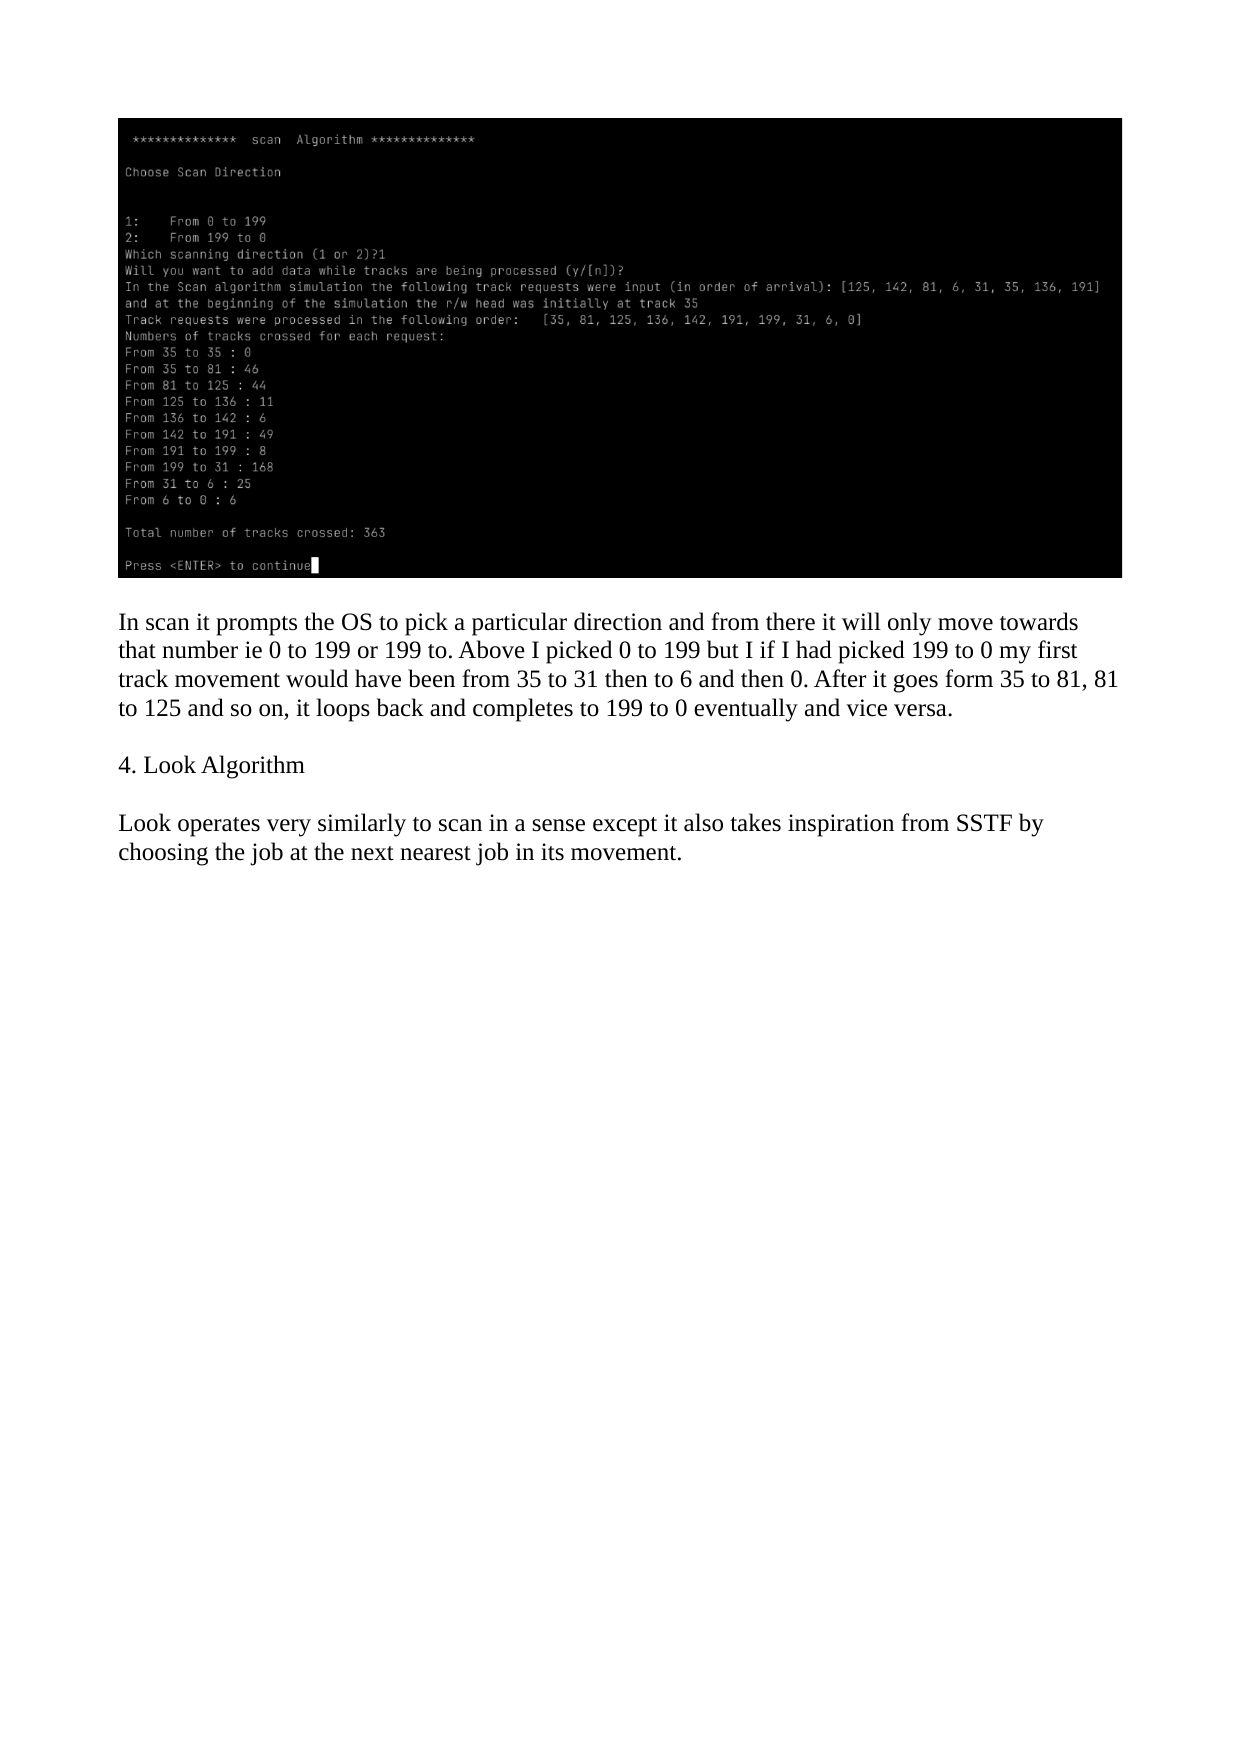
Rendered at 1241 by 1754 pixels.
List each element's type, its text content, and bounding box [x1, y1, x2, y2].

text In scan it prompts the OS to pick a particular direction and from there it will only move towards that number ie 0 to 199 or 199 to. Above I picked 0 to 199 but I if I had picked 199 to 0 my first track movement would have been from 35 to 31 then to 6 and then 0. After it goes form 35 to 81, 81 to 125 and so on, it loops back and completes to 199 to 0 eventually and vice versa. [118, 607, 1122, 722]
picture [118, 118, 1123, 578]
text Look operates very similarly to scan in a sense except it also takes inspiration from SSTF by choosing the job at the next nearest job in its movement. [118, 808, 1122, 865]
text 4. Look Algorithm [118, 750, 1122, 779]
